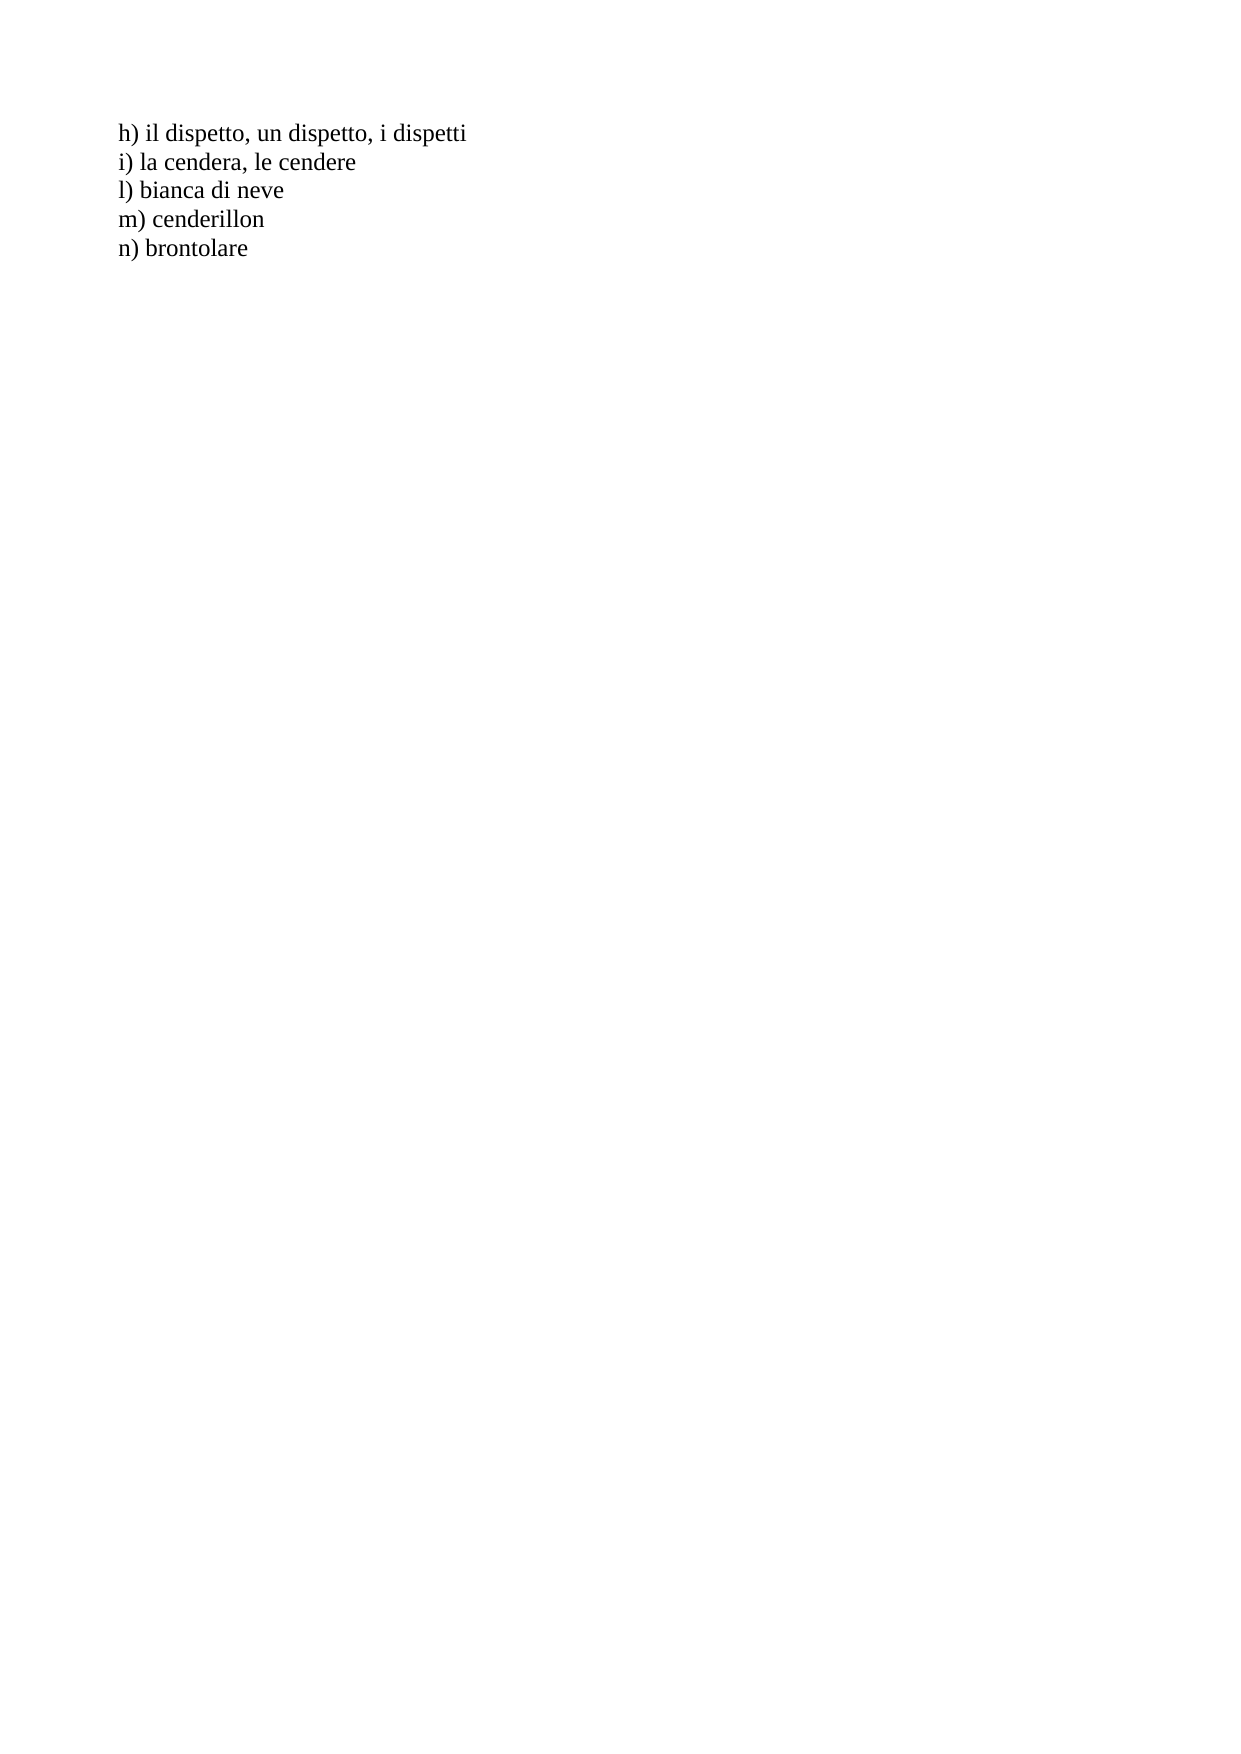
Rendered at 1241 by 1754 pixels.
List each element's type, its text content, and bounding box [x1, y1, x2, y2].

text n) brontolare [118, 233, 1122, 262]
text l) bianca di neve [118, 176, 1122, 204]
text h) il dispetto, un dispetto, i dispetti [118, 118, 1122, 147]
text m) cenderillon [118, 204, 1122, 233]
text i) la cendera, le cendere [118, 147, 1122, 176]
